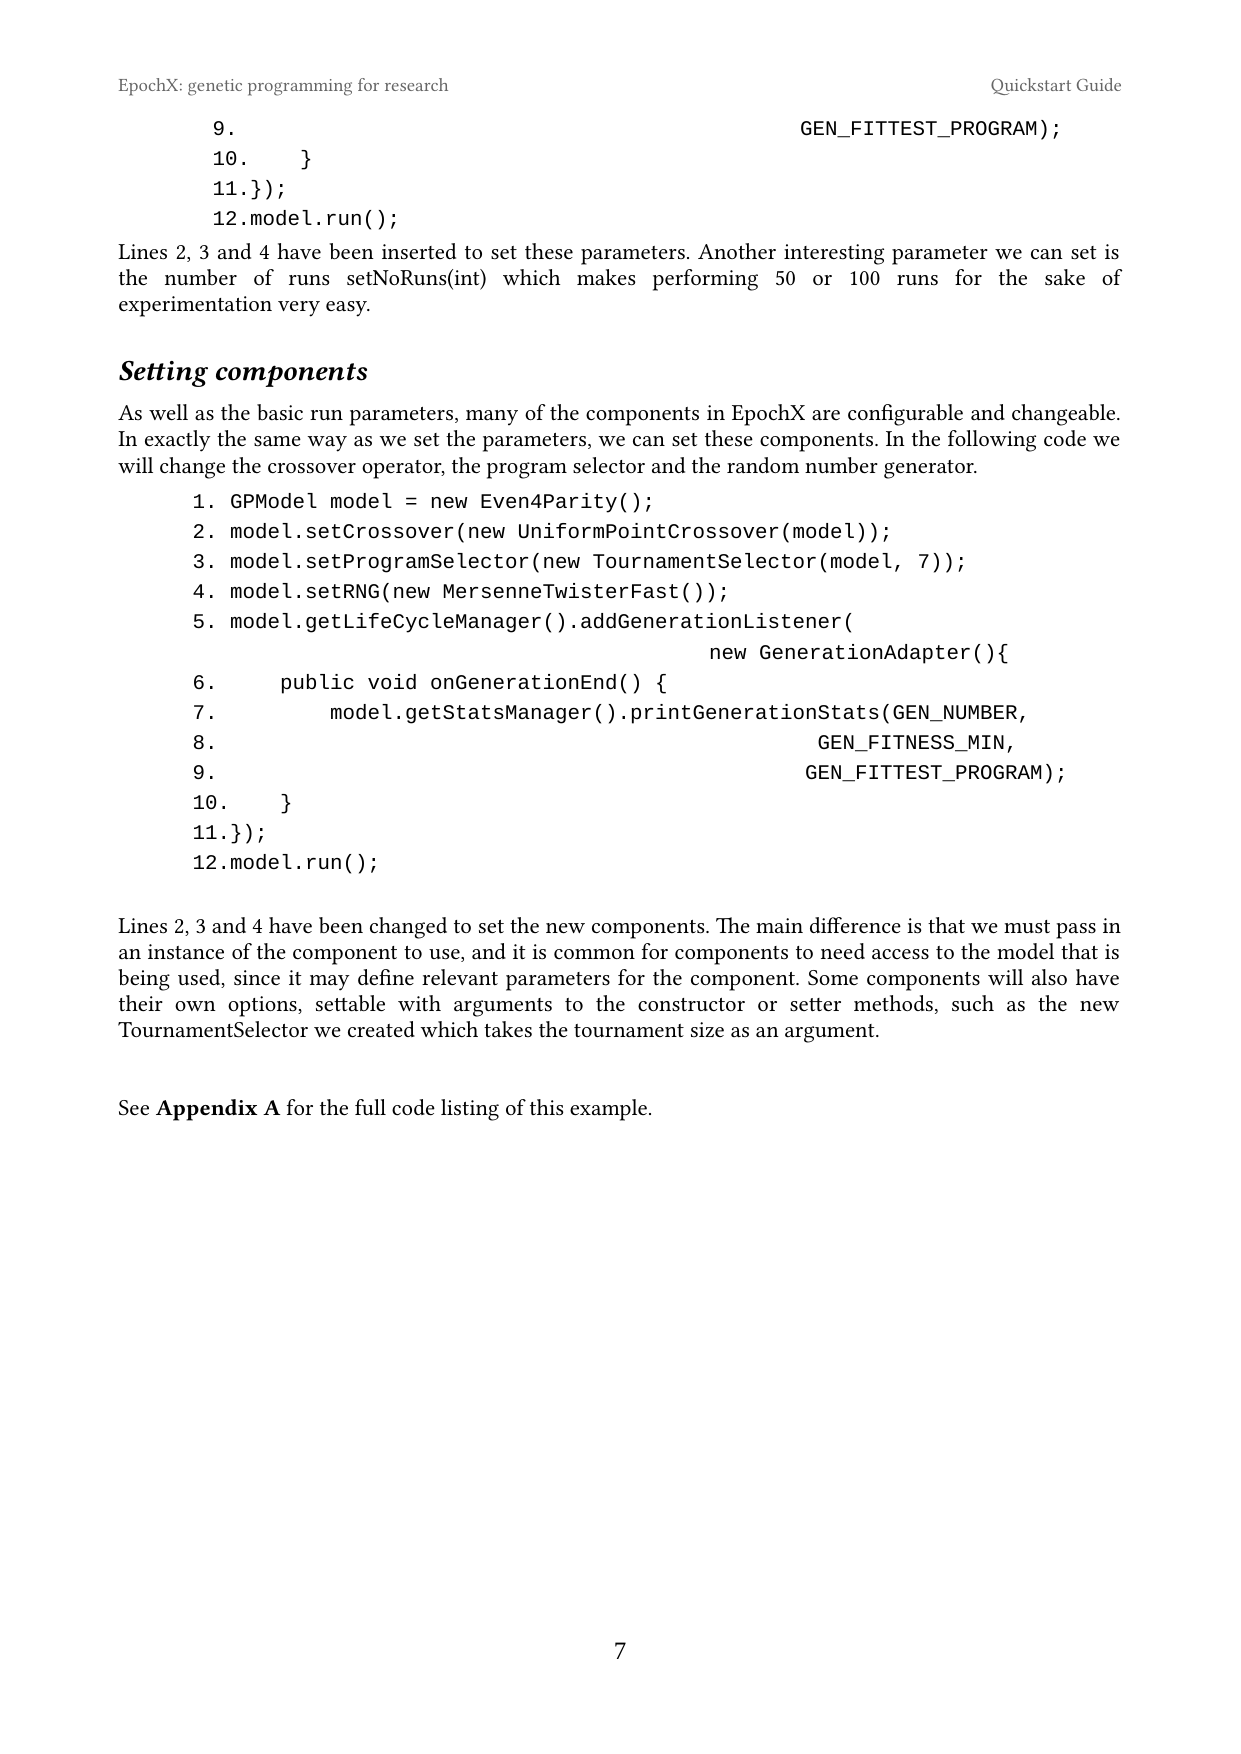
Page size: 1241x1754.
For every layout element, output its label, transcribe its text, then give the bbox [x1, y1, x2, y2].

list }); [250, 178, 1122, 202]
list model.setProgramSelector(new TournamentSelector(model, 7)); [230, 551, 1122, 575]
list model.setCrossover(new UniformPointCrossover(model)); [230, 521, 1122, 545]
list GEN_FITTEST_PROGRAM); [230, 762, 1122, 786]
list model.getStatsManager().printGenerationStats(GEN_NUMBER, [230, 702, 1122, 726]
list model.setRNG(new MersenneTwisterFast()); [230, 581, 1122, 605]
list }); [230, 822, 1122, 846]
text As well as the basic run parameters, many of the components in EpochX are configurable and changeable. In exactly the same way as we set the parameters, we can set these components. In the following code we will change the crossover operator, the program selector and the random number generator. [118, 400, 1122, 479]
list } [230, 792, 1122, 816]
list } [250, 148, 1122, 172]
text Lines 2, 3 and 4 have been inserted to set these parameters. Another interesting parameter we can set is the number of runs setNoRuns(int) which makes performing 50 or 100 runs for the sake of experimentation very easy. [118, 238, 1122, 317]
list GEN_FITTEST_PROGRAM); [250, 118, 1122, 142]
list model.run(); [250, 208, 1122, 232]
list GEN_FITNESS_MIN, [230, 732, 1122, 756]
text See Appendix A for the full code listing of this example. [118, 1094, 1122, 1121]
list model.getLifeCycleManager().addGenerationListener( [230, 612, 1122, 635]
list public void onGenerationEnd() { [230, 672, 1122, 695]
text new GenerationAdapter(){ [646, 642, 1122, 665]
text Lines 2, 3 and 4 have been changed to set the new components. The main difference is that we must pass in an instance of the component to use, and it is common for components to need access to the model that is being used, since it may define relevant parameters for the component. Some components will also have their own options, settable with arguments to the constructor or setter methods, such as the new TournamentSelector we created which takes the tournament size as an argument. [118, 913, 1122, 1043]
list model.run(); [230, 852, 1122, 876]
subtitle Setting components [118, 354, 1122, 388]
list GPModel model = new Even4Parity(); [230, 491, 1122, 515]
